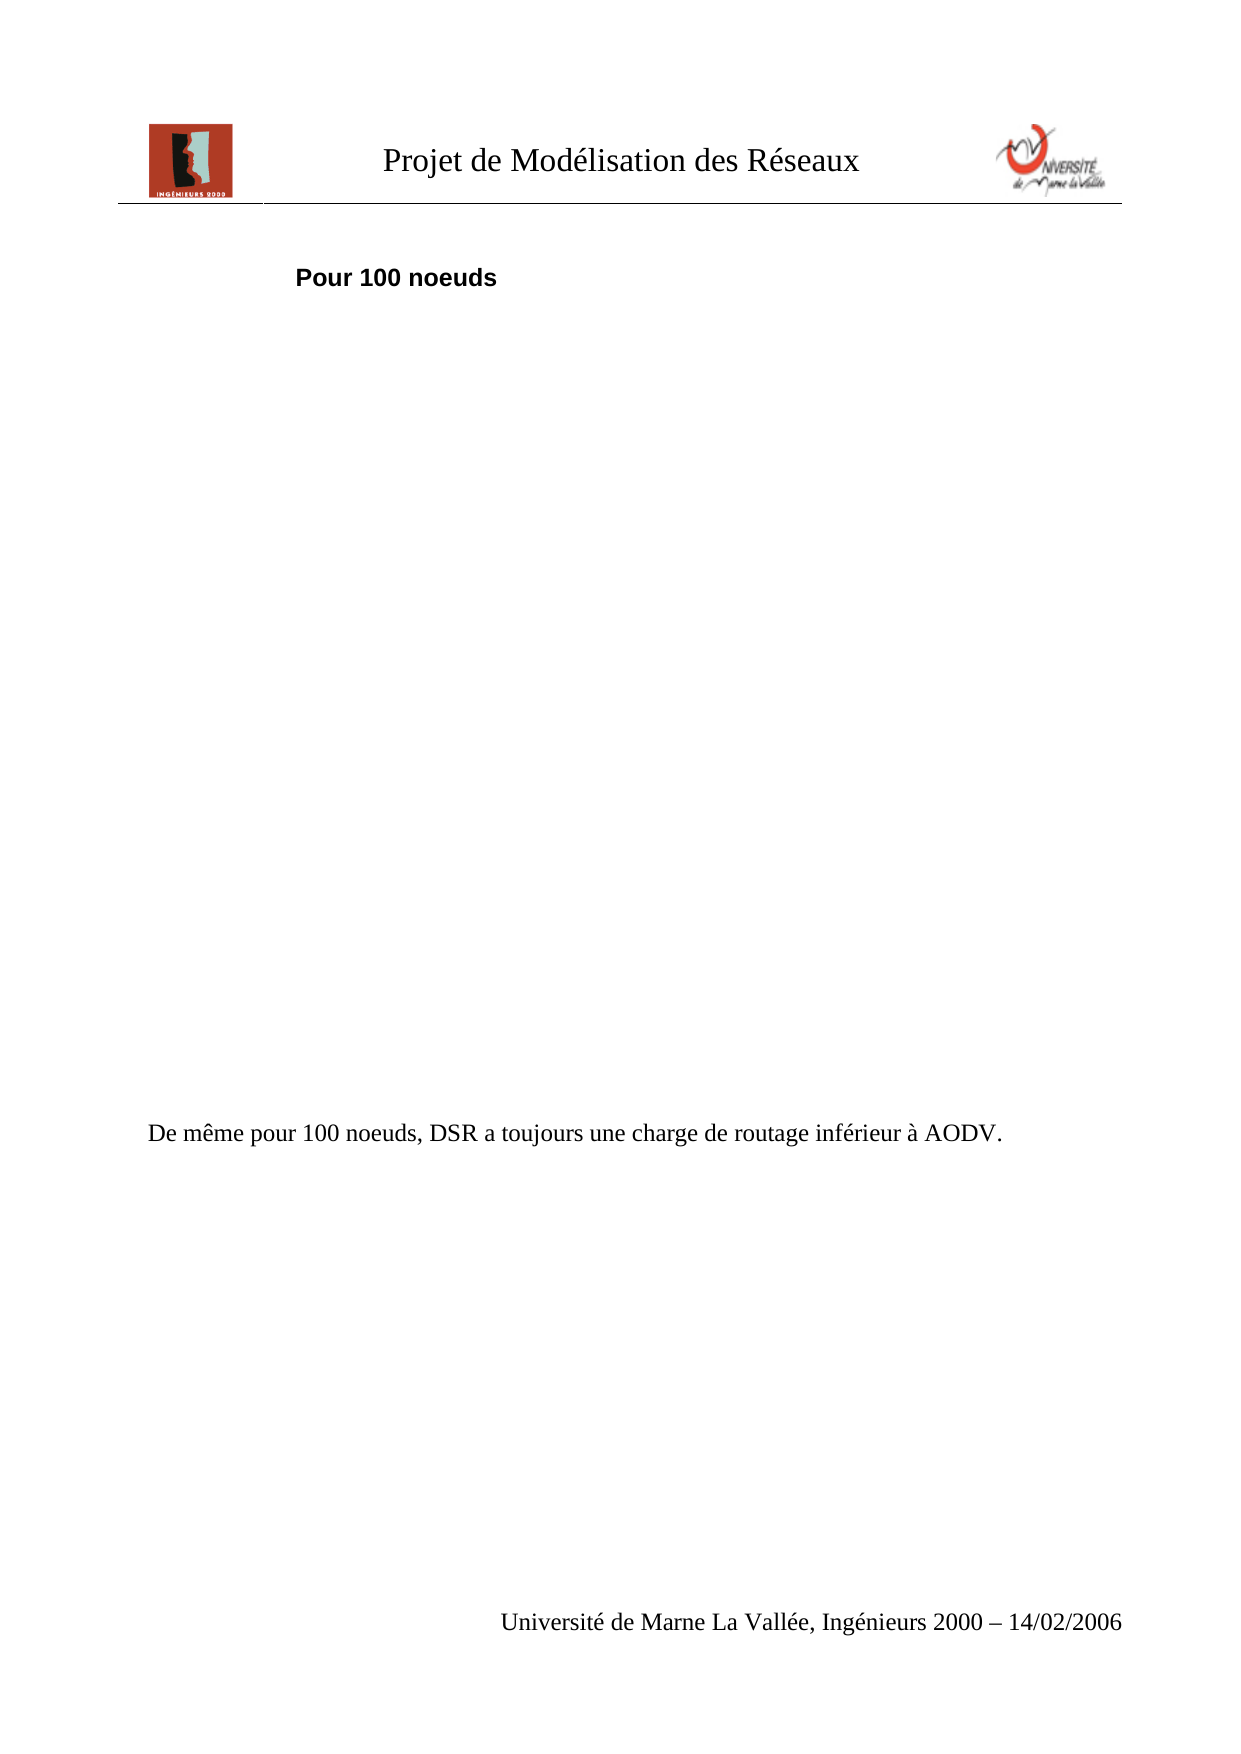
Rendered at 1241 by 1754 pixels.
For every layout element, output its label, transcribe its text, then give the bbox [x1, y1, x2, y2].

text De même pour 100 noeuds, DSR a toujours une charge de routage inférieur à AODV. [118, 1119, 1122, 1147]
picture [148, 123, 233, 198]
picture [995, 124, 1106, 197]
subtitle Pour 100 noeuds [295, 264, 1122, 292]
